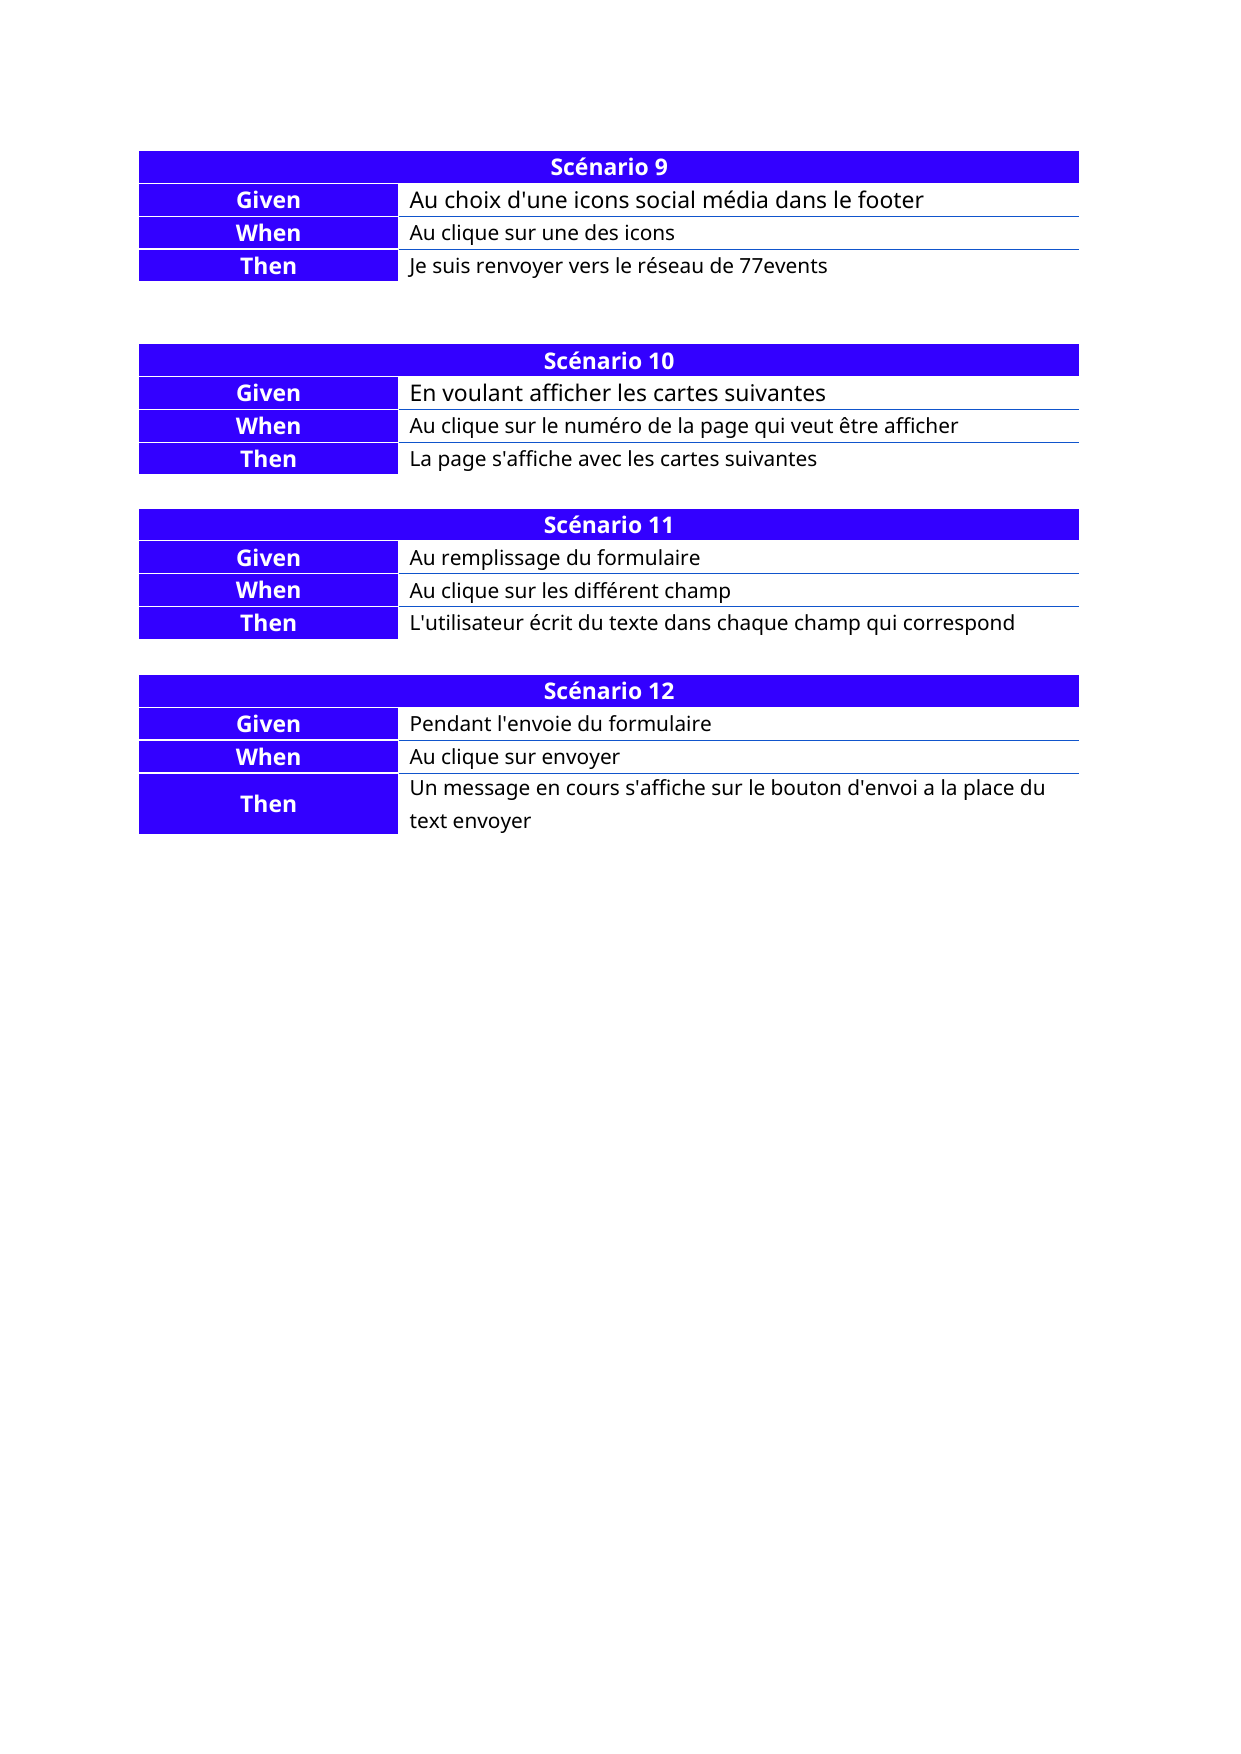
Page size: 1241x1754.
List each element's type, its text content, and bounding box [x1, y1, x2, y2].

table_cell When [139, 741, 398, 772]
table_cell Au clique sur envoyer [399, 741, 1079, 772]
table_cell Au clique sur le numéro de la page qui veut être afficher [399, 410, 1079, 442]
table_cell Scénario 10 [139, 344, 1079, 376]
table_cell L'utilisateur écrit du texte dans chaque champ qui correspond [399, 607, 1079, 639]
table_cell Scénario 11 [139, 509, 1079, 540]
table_cell Au clique sur les différent champ [399, 574, 1079, 606]
table_cell When [139, 574, 398, 606]
table_cell Au clique sur une des icons [399, 217, 1079, 248]
table_cell Then [139, 443, 398, 474]
table_cell Au choix d'une icons social média dans le footer [399, 184, 1079, 216]
table_cell Given [139, 708, 398, 739]
table_cell Pendant l'envoie du formulaire [399, 708, 1079, 739]
table_cell When [139, 217, 398, 248]
table_cell [139, 476, 398, 507]
table_cell [399, 640, 1079, 674]
table_cell [139, 640, 398, 674]
table_cell La page s'affiche avec les cartes suivantes [399, 443, 1079, 474]
table_cell Scénario 9 [139, 151, 1079, 183]
table_cell Given [139, 541, 398, 573]
table_cell [399, 282, 1079, 343]
table_cell Au remplissage du formulaire [399, 541, 1079, 573]
table_cell Je suis renvoyer vers le réseau de 77events [399, 250, 1079, 281]
table_cell Un message en cours s'affiche sur le bouton d'envoi a la place du text envoyer [399, 774, 1079, 834]
table_cell Given [139, 377, 398, 409]
table_cell Then [139, 774, 398, 834]
table_cell When [139, 410, 398, 442]
table_cell [139, 282, 398, 343]
table_cell Scénario 12 [139, 675, 1079, 707]
table_cell Given [139, 184, 398, 216]
table_cell Then [139, 607, 398, 639]
table_cell Then [139, 250, 398, 281]
table_cell [399, 476, 1079, 507]
table_cell En voulant afficher les cartes suivantes [399, 377, 1079, 409]
